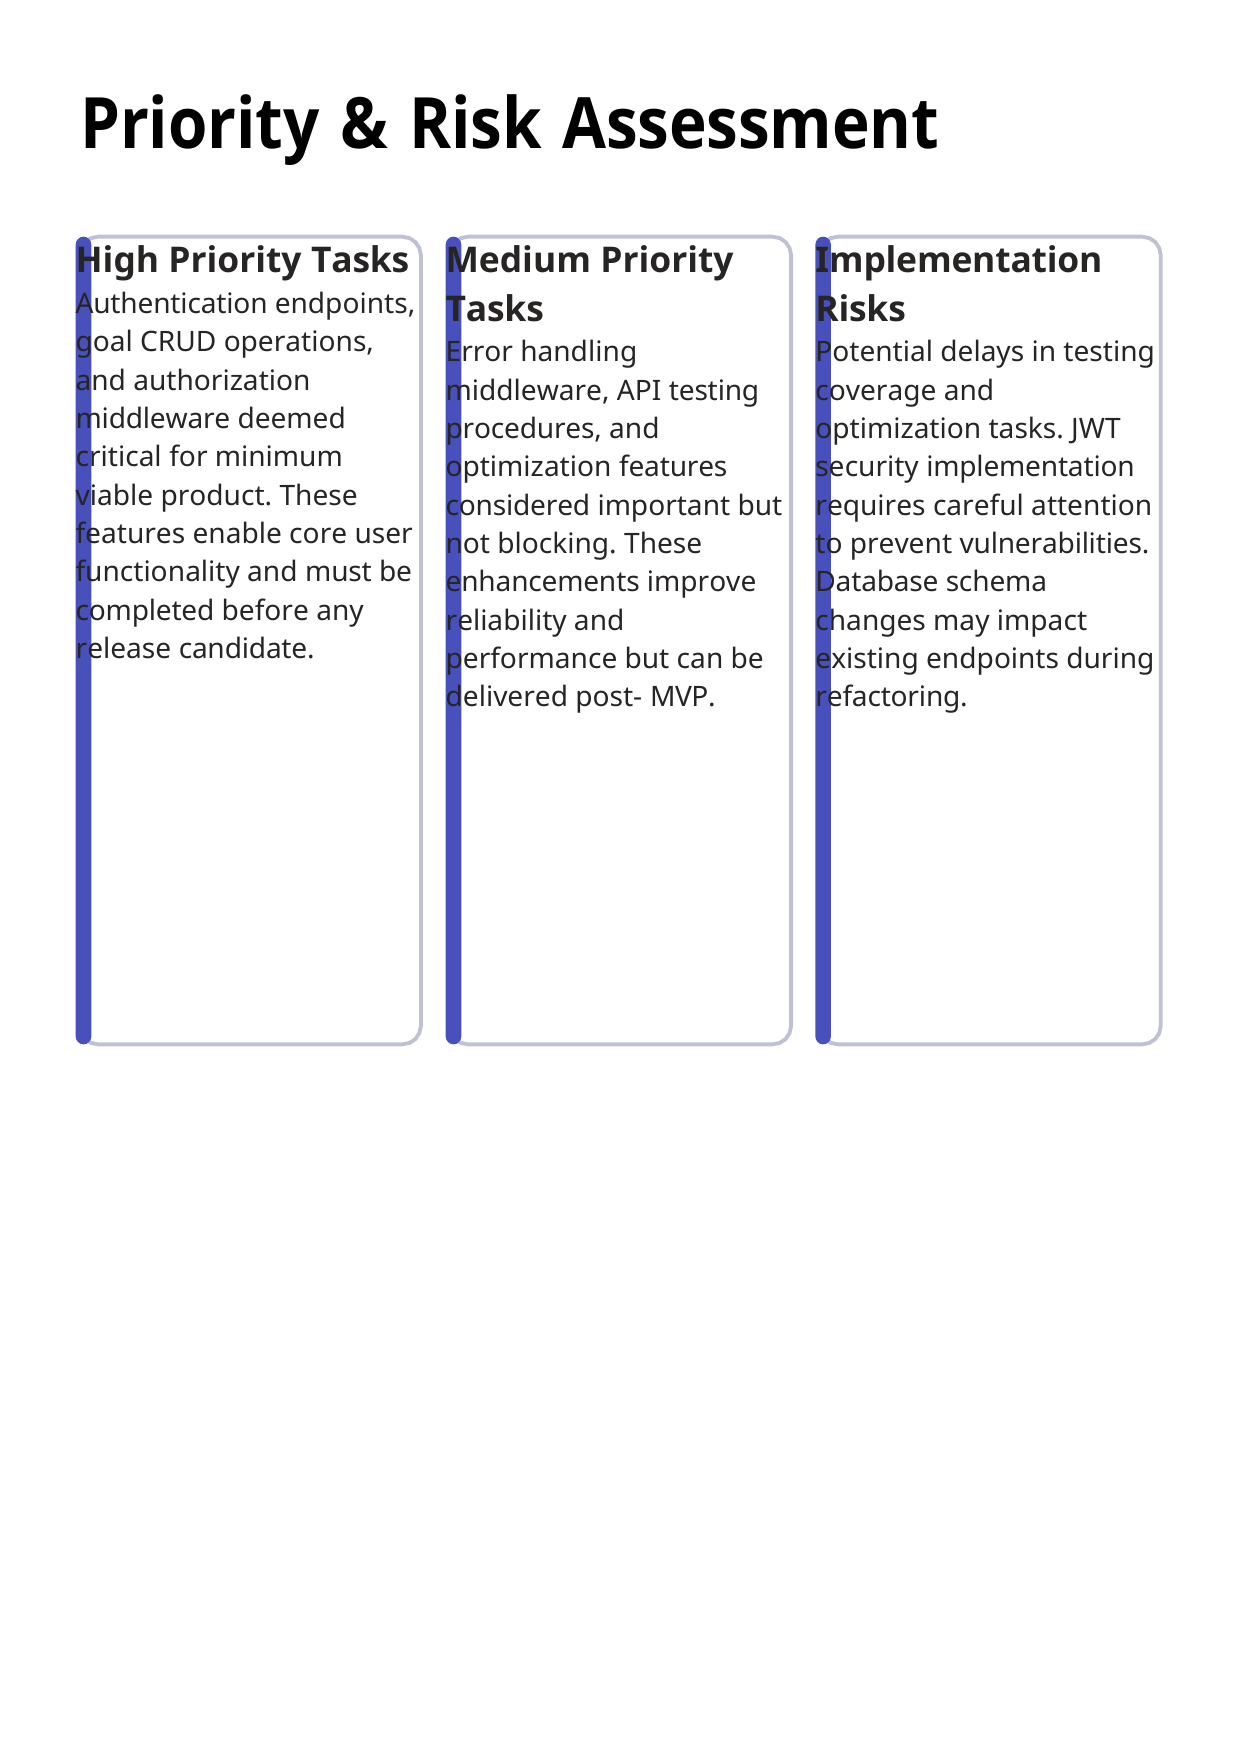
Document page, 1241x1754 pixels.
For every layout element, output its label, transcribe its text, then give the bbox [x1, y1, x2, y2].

subtitle Priority & Risk Assessment [80, 73, 1209, 170]
